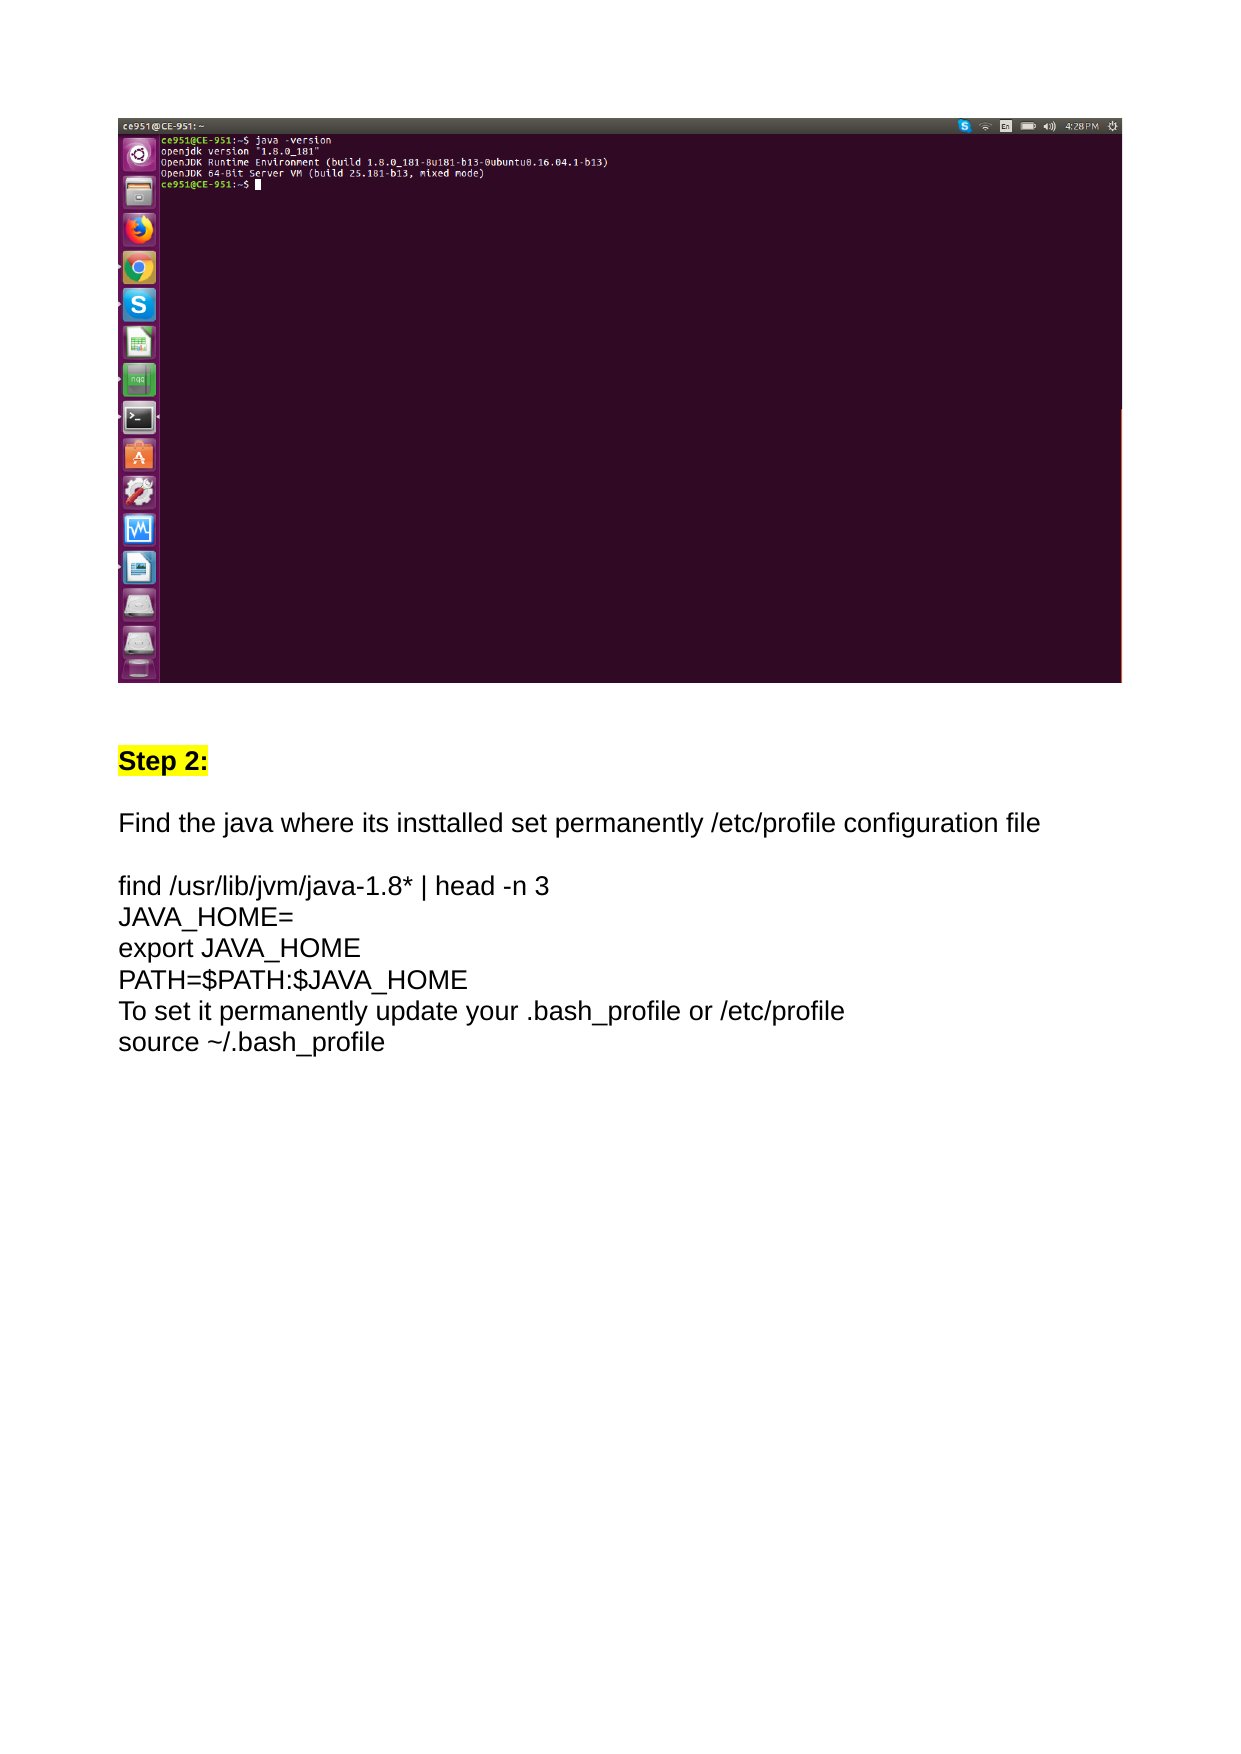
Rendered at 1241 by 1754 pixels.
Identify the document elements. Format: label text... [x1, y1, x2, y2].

text source ~/.bash_profile [118, 1026, 1122, 1057]
picture [118, 118, 1123, 683]
text PATH=$PATH:$JAVA_HOME [118, 964, 1122, 995]
text To set it permanently update your .bash_profile or /etc/profile [118, 995, 1122, 1026]
text Step 2: [118, 745, 1122, 776]
text JAVA_HOME= [118, 901, 1122, 932]
text Find the java where its insttalled set permanently /etc/profile configuration file [118, 807, 1122, 839]
text export JAVA_HOME [118, 932, 1122, 964]
text find /usr/lib/jvm/java-1.8* | head -n 3 [118, 870, 1122, 901]
